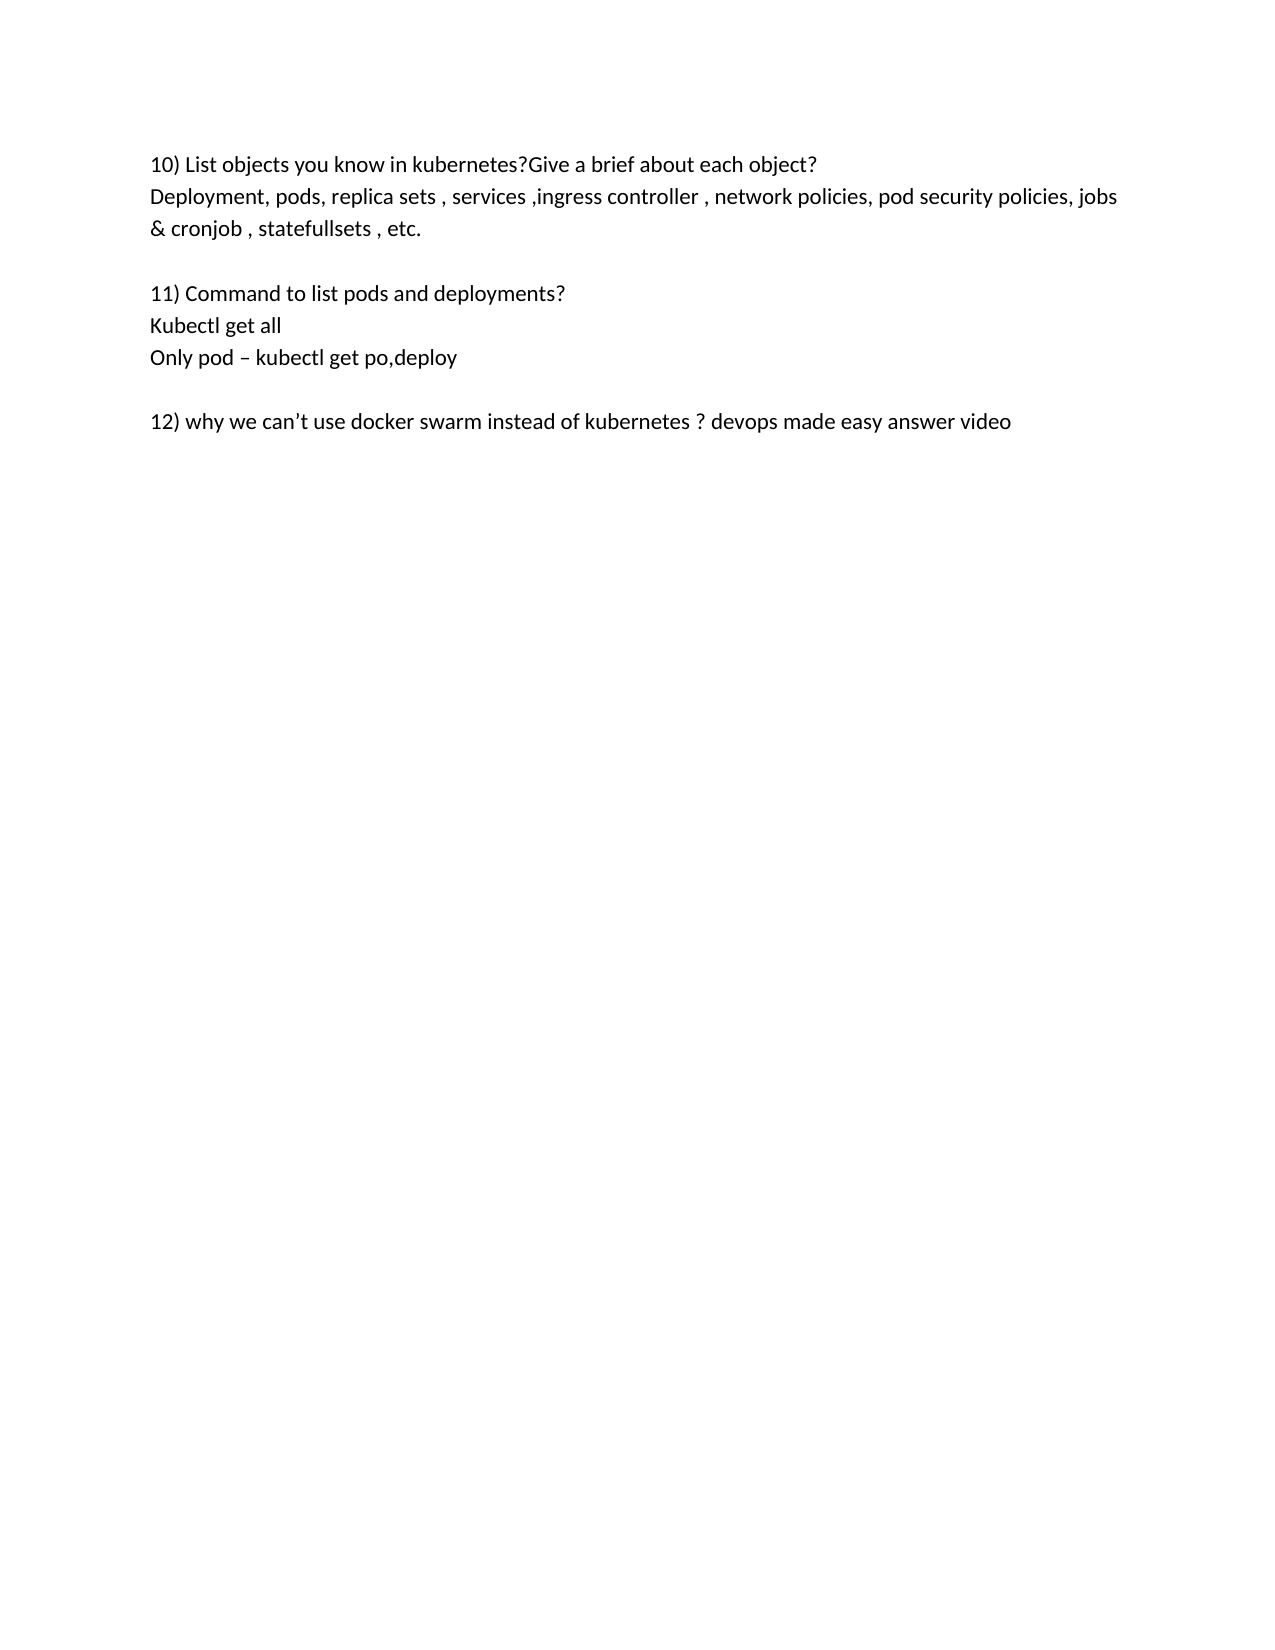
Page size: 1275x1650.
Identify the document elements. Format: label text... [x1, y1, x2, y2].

text 12) why we can’t use docker swarm instead of kubernetes ? devops made easy answer video [150, 407, 1125, 436]
text Kubectl get all [150, 311, 1125, 339]
text 11) Command to list pods and deployments? [150, 279, 1125, 307]
text 10) List objects you know in kubernetes?Give a brief about each object? [150, 150, 1125, 178]
text Deployment, pods, replica sets , services ,ingress controller , network policies, pod security policies, jobs & cronjob , statefullsets , etc. [150, 182, 1125, 242]
text Only pod – kubectl get po,deploy [150, 343, 1125, 371]
